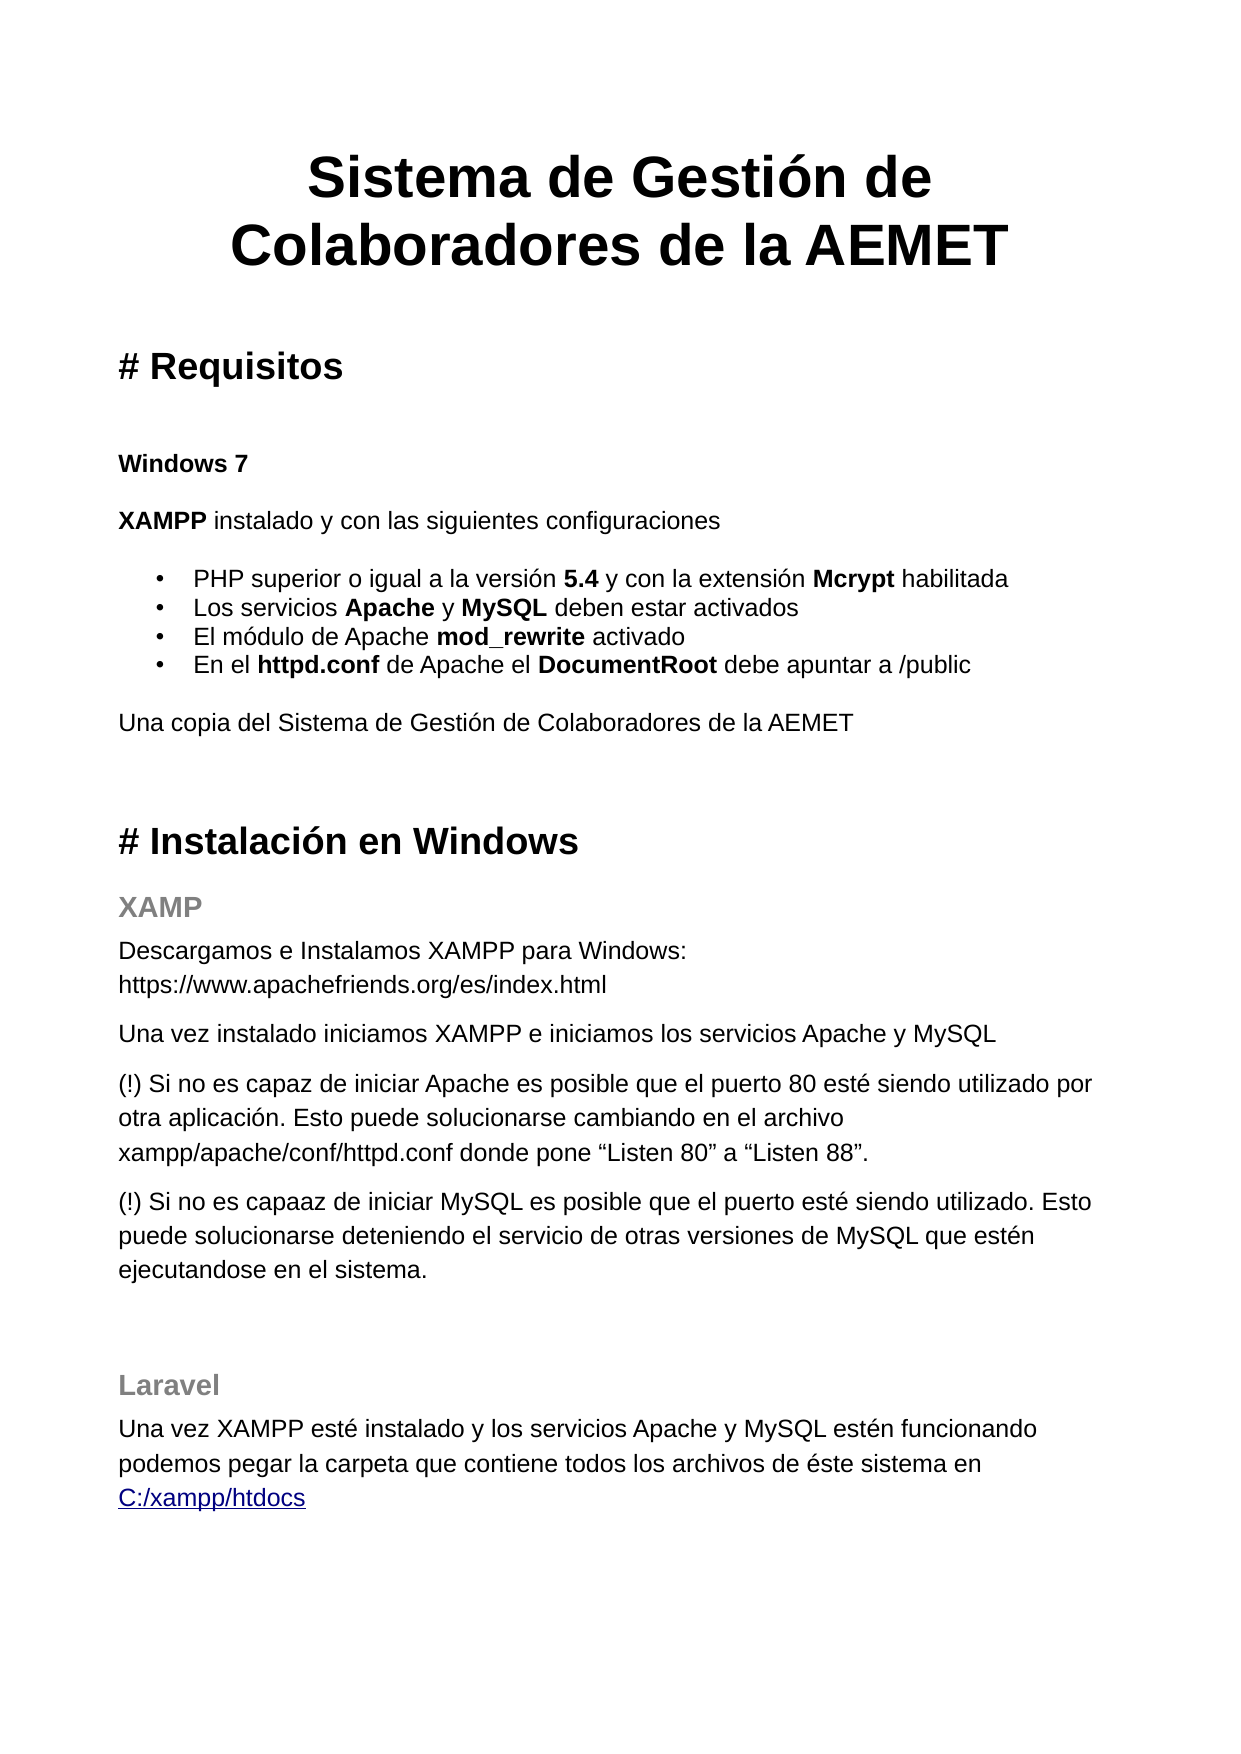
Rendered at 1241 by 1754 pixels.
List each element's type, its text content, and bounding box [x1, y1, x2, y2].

text Una copia del Sistema de Gestión de Colaboradores de la AEMET [118, 708, 1122, 737]
list El módulo de Apache mod_rewrite activado [156, 621, 1122, 650]
subtitle XAMP [118, 890, 1122, 923]
text (!) Si no es capaz de iniciar Apache es posible que el puerto 80 esté siendo utilizado por otra aplicación. Esto puede solucionarse cambiando en el archivo xampp/apache/conf/httpd.conf donde pone “Listen 80” a “Listen 88”. [118, 1068, 1122, 1166]
subtitle # Requisitos [118, 343, 1122, 387]
text XAMPP instalado y con las siguientes configuraciones [118, 506, 1122, 535]
list Los servicios Apache y MySQL deben estar activados [156, 593, 1122, 621]
text Windows 7 [118, 449, 1122, 477]
text Una vez XAMPP esté instalado y los servicios Apache y MySQL estén funcionando podemos pegar la carpeta que contiene todos los archivos de éste sistema en C:/xampp/htdocs [118, 1414, 1122, 1512]
list En el httpd.conf de Apache el DocumentRoot debe apuntar a /public [156, 650, 1122, 679]
text Descargamos e Instalamos XAMPP para Windows: https://www.apachefriends.org/es/index.html [118, 936, 1122, 999]
subtitle # Instalación en Windows [118, 819, 1122, 863]
subtitle Laravel [118, 1368, 1122, 1402]
list PHP superior o igual a la versión 5.4 y con la extensión Mcrypt habilitada [156, 564, 1122, 593]
text Una vez instalado iniciamos XAMPP e iniciamos los servicios Apache y MySQL [118, 1019, 1122, 1048]
text (!) Si no es capaaz de iniciar MySQL es posible que el puerto esté siendo utilizado. Esto puede solucionarse deteniendo el servicio de otras versiones de MySQL que estén ejecutandose en el sistema. [118, 1187, 1122, 1284]
title Sistema de Gestión de Colaboradores de la AEMET [118, 143, 1122, 277]
